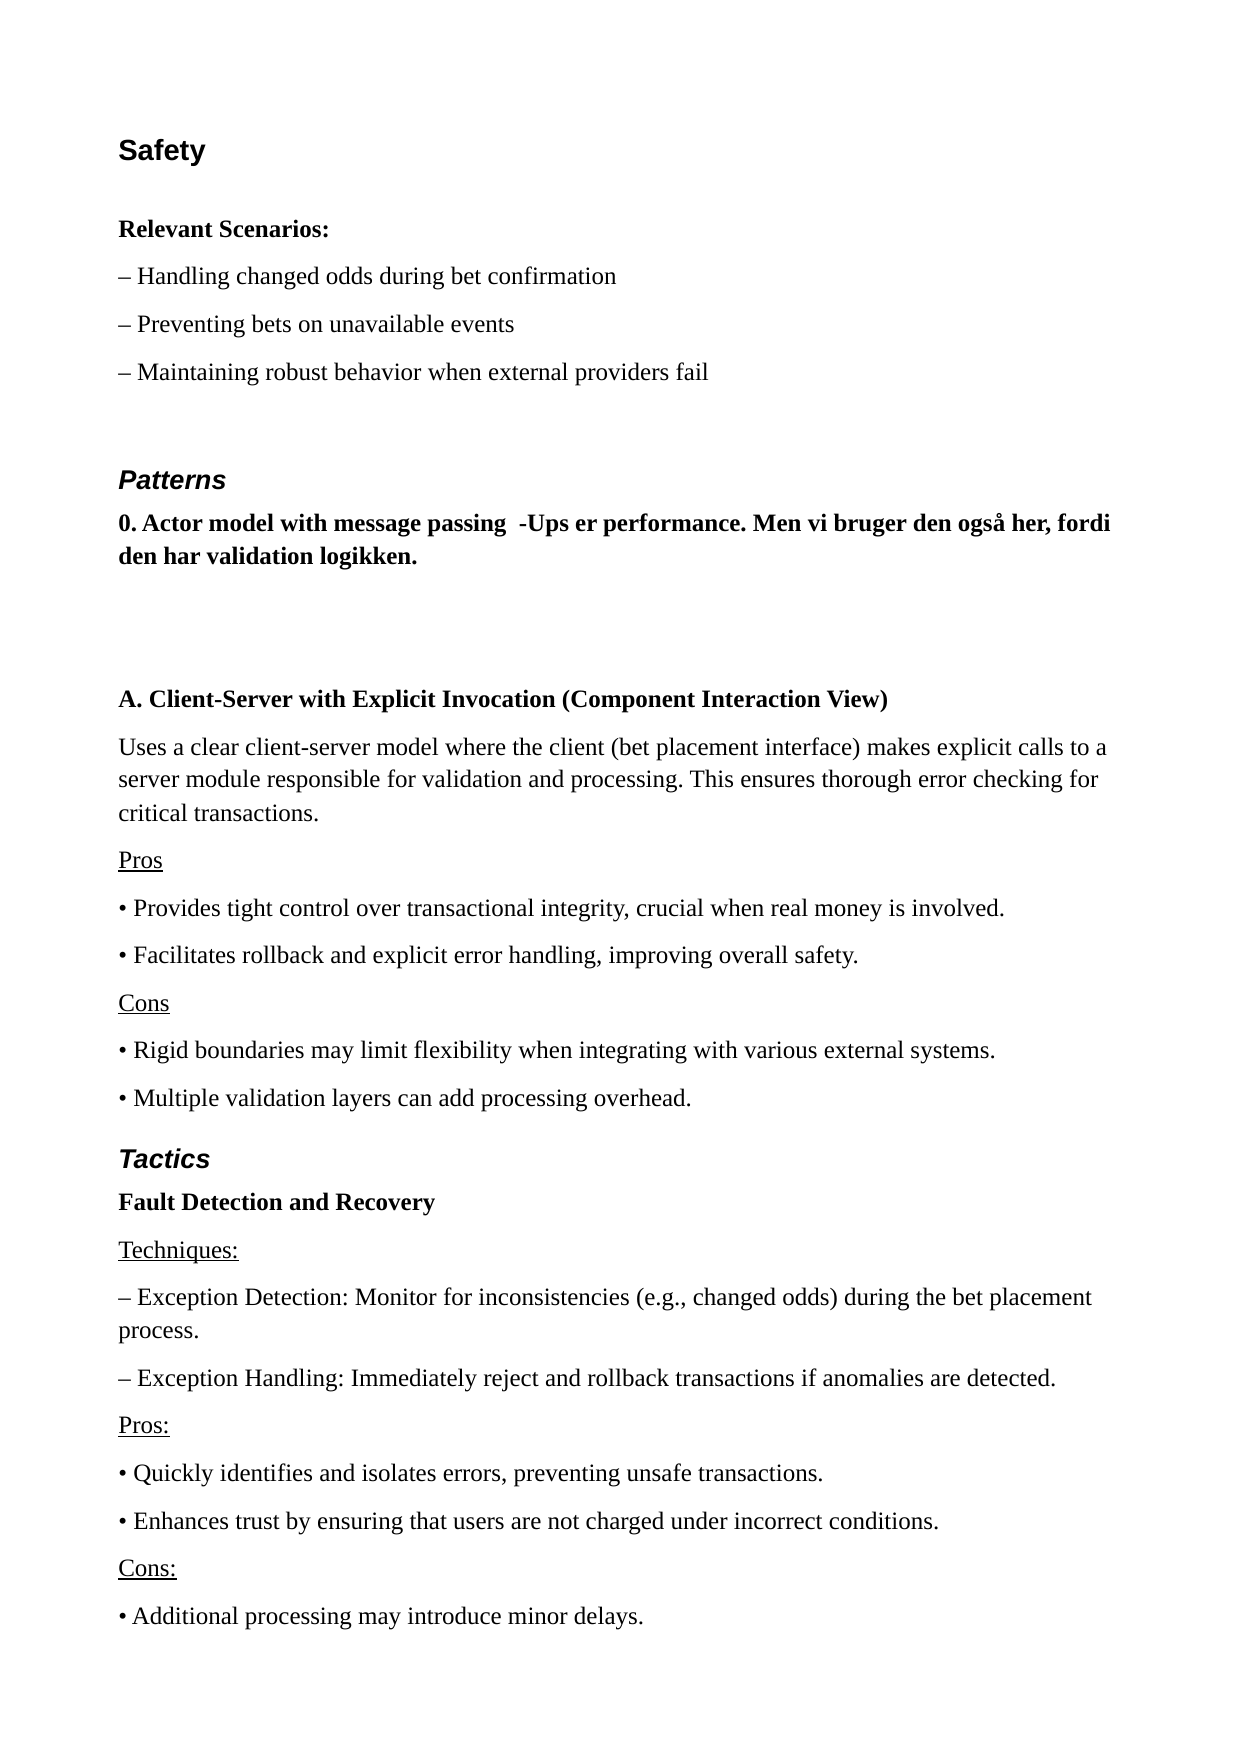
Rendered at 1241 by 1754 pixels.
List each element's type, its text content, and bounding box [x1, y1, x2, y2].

text • Additional processing may introduce minor delays. [118, 1601, 1122, 1630]
text • Rigid boundaries may limit flexibility when integrating with various external systems. [118, 1036, 1122, 1064]
text – Exception Detection: Monitor for inconsistencies (e.g., changed odds) during the bet placement process. [118, 1282, 1122, 1344]
subtitle Safety [118, 133, 1122, 166]
text Cons: [118, 1553, 1122, 1582]
text • Facilitates rollback and explicit error handling, improving overall safety. [118, 940, 1122, 969]
text – Preventing bets on unavailable events [118, 309, 1122, 338]
text Techniques: [118, 1235, 1122, 1263]
subtitle Tactics [118, 1143, 1122, 1174]
text 0. Actor model with message passing -Ups er performance. Men vi bruger den også her, fordi den har validation logikken. [118, 508, 1122, 570]
text • Provides tight control over transactional integrity, crucial when real money is involved. [118, 893, 1122, 922]
text Uses a clear client-server model where the client (bet placement interface) makes explicit calls to a server module responsible for validation and processing. This ensures thorough error checking for critical transactions. [118, 732, 1122, 826]
text Pros: [118, 1411, 1122, 1439]
text • Multiple validation layers can add processing overhead. [118, 1083, 1122, 1112]
text • Quickly identifies and isolates errors, preventing unsafe transactions. [118, 1458, 1122, 1487]
text Relevant Scenarios: [118, 214, 1122, 243]
text – Maintaining robust behavior when external providers fail [118, 357, 1122, 385]
text Fault Detection and Recovery [118, 1187, 1122, 1216]
subtitle Patterns [118, 464, 1122, 496]
text • Enhances trust by ensuring that users are not charged under incorrect conditions. [118, 1506, 1122, 1534]
text Cons [118, 988, 1122, 1017]
text Pros [118, 845, 1122, 874]
text A. Client-Server with Explicit Invocation (Component Interaction View) [118, 684, 1122, 713]
text – Exception Handling: Immediately reject and rollback transactions if anomalies are detected. [118, 1363, 1122, 1392]
text – Handling changed odds during bet confirmation [118, 261, 1122, 290]
